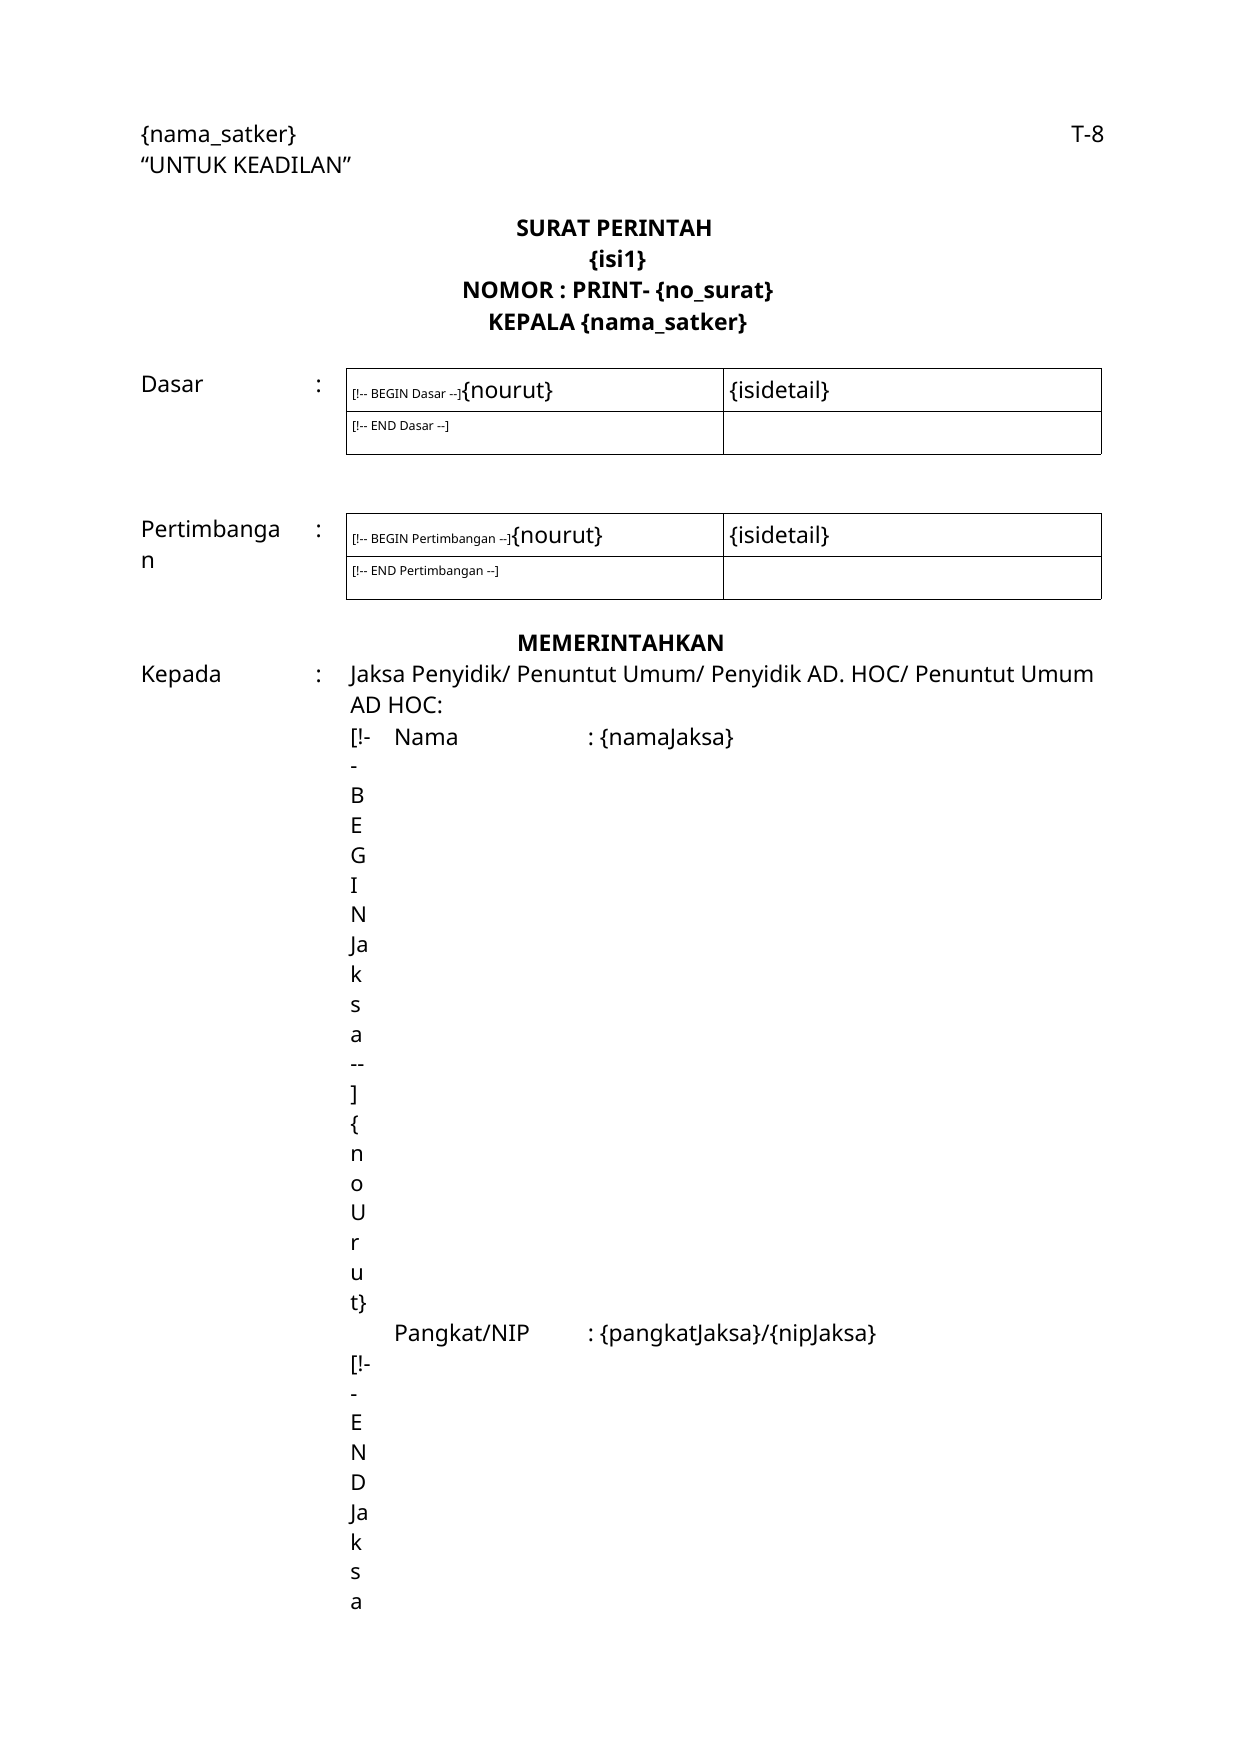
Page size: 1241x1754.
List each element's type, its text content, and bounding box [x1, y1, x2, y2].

table_cell “UNTUK KEADILAN” [129, 149, 853, 181]
table_cell [118, 337, 1117, 368]
table_header : [304, 368, 335, 482]
table_cell [724, 557, 1101, 599]
table_cell Pangkat/NIP [383, 1316, 576, 1348]
table_cell [724, 412, 1101, 454]
table_cell NOMOR : PRINT- {no_surat} [118, 274, 1117, 306]
table_cell SURAT PERINTAH {isi1} [118, 212, 1117, 274]
table_cell [576, 1348, 1107, 1616]
table_cell : [304, 658, 335, 1616]
table_cell [1107, 658, 1112, 1616]
table_cell [383, 1348, 576, 1616]
table_header {isidetail} [724, 369, 1101, 411]
table_cell [912, 149, 1115, 181]
table_cell [!-- BEGIN Jaksa --]{noUrut} [339, 721, 383, 1316]
table_cell MEMERINTAHKAN [129, 627, 1112, 658]
table_cell Pertimbangan [129, 513, 304, 627]
table_cell [118, 368, 129, 1616]
table_cell [853, 149, 912, 181]
table_header Jaksa Penyidik/ Penuntut Umum/ Penyidik AD. HOC/ Penuntut Umum AD HOC: [339, 658, 1107, 721]
table_header {isidetail} [724, 514, 1101, 556]
table_cell [!-- END Pertimbangan --] [347, 557, 723, 599]
table_cell : {pangkatJaksa}/{nipJaksa} [576, 1316, 1107, 1348]
table_header [118, 118, 1117, 212]
table_header {nama_satker} [129, 118, 853, 149]
table_cell Nama [383, 721, 576, 1316]
table_header [!-- BEGIN Dasar --]{nourut} [347, 369, 723, 411]
table_cell : {namaJaksa} [576, 721, 1107, 1316]
table_cell [339, 1316, 383, 1348]
table_cell KEPALA {nama_satker} [118, 306, 1117, 337]
table_header [853, 118, 912, 149]
table_cell [335, 658, 339, 1616]
table_cell [129, 482, 1112, 513]
table_cell Kepada [129, 658, 304, 1616]
table_cell [!-- END Dasar --] [347, 412, 723, 454]
table_header Dasar [129, 368, 304, 482]
table_cell : [304, 513, 335, 627]
table_header [335, 368, 1112, 482]
table_cell [1112, 368, 1117, 1616]
table_cell [!-- END Jaksa [339, 1348, 383, 1616]
table_header T-8 [912, 118, 1115, 149]
table_cell [335, 513, 1112, 627]
table_header [!-- BEGIN Pertimbangan --]{nourut} [347, 514, 723, 556]
